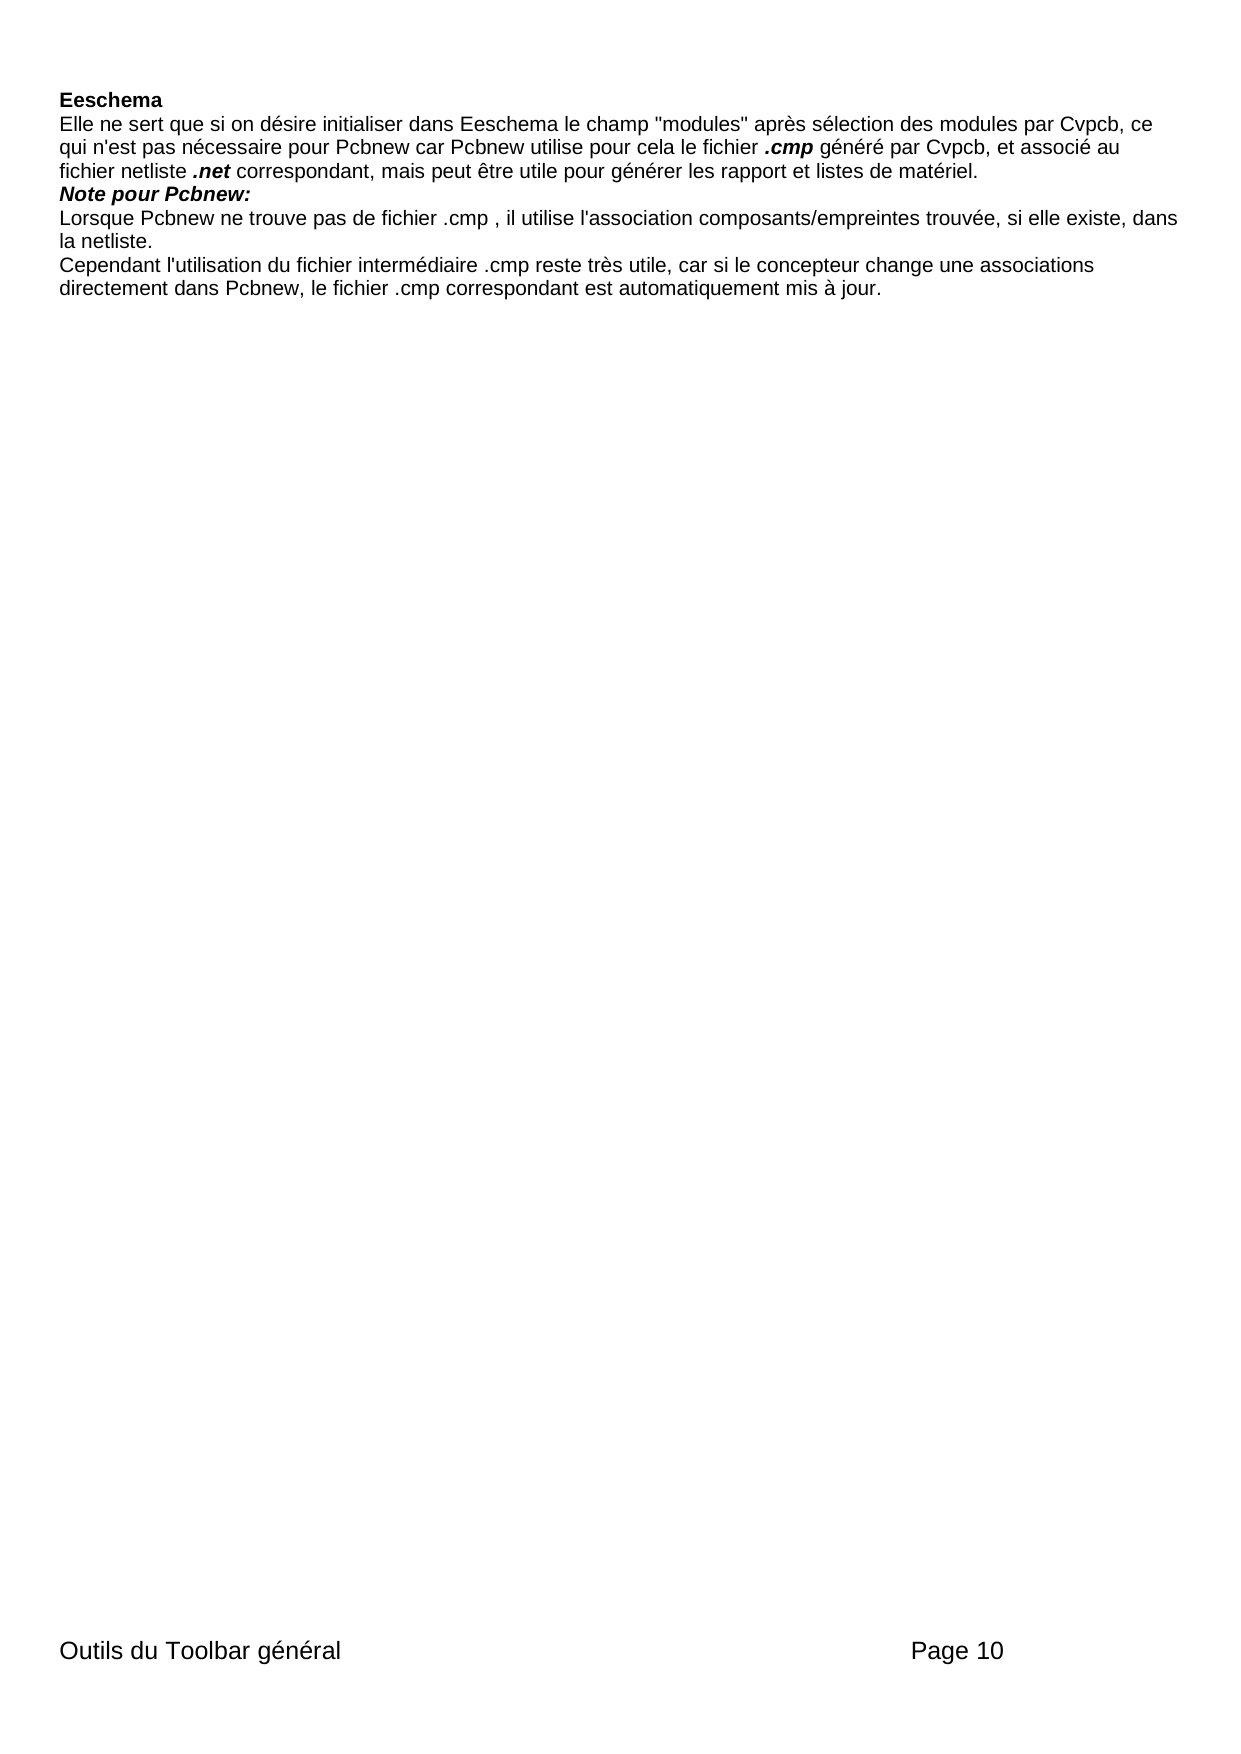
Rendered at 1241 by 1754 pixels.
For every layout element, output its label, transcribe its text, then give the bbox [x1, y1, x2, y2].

text Note pour Pcbnew: [59, 183, 1181, 206]
text Lorsque Pcbnew ne trouve pas de fichier .cmp , il utilise l'association composants/empreintes trouvée, si elle existe, dans la netliste. [59, 206, 1181, 253]
text Elle ne sert que si on désire initialiser dans Eeschema le champ "modules" après sélection des modules par Cvpcb, ce qui n'est pas nécessaire pour Pcbnew car Pcbnew utilise pour cela le fichier .cmp généré par Cvpcb, et associé au fichier netliste .net correspondant, mais peut être utile pour générer les rapport et listes de matériel. [59, 112, 1181, 183]
text Cependant l'utilisation du fichier intermédiaire .cmp reste très utile, car si le concepteur change une associations directement dans Pcbnew, le fichier .cmp correspondant est automatiquement mis à jour. [59, 253, 1181, 300]
